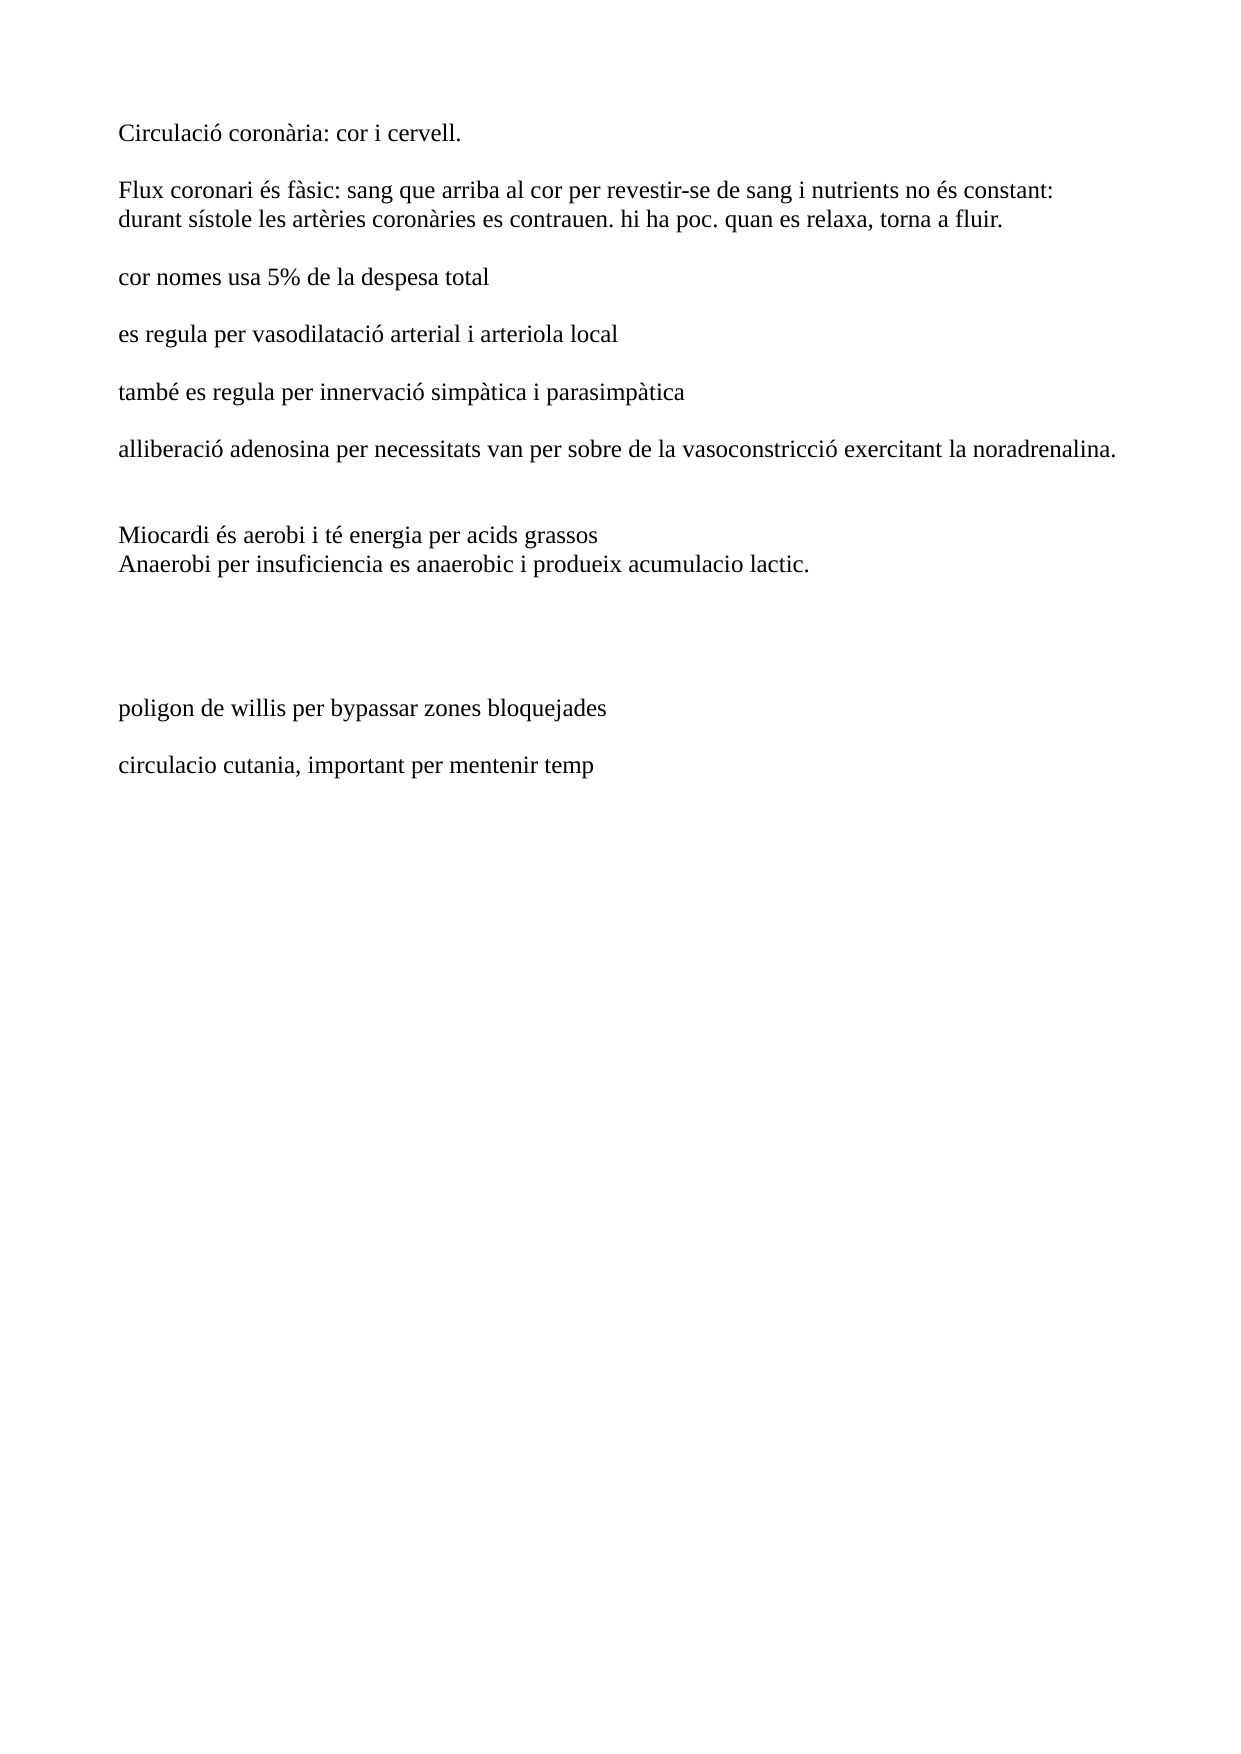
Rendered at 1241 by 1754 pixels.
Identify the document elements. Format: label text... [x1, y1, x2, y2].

text alliberació adenosina per necessitats van per sobre de la vasoconstricció exercitant la noradrenalina. [118, 434, 1122, 463]
text Miocardi és aerobi i té energia per acids grassos [118, 521, 1122, 549]
text Anaerobi per insuficiencia es anaerobic i produeix acumulacio lactic. [118, 549, 1122, 578]
text circulacio cutania, important per mentenir temp [118, 751, 1122, 779]
text cor nomes usa 5% de la despesa total [118, 262, 1122, 291]
text Flux coronari és fàsic: sang que arriba al cor per revestir-se de sang i nutrients no és constant: durant sístole les artèries coronàries es contrauen. hi ha poc. quan es relaxa, torna a fluir. [118, 176, 1122, 233]
text es regula per vasodilatació arterial i arteriola local [118, 319, 1122, 348]
text també es regula per innervació simpàtica i parasimpàtica [118, 377, 1122, 406]
text poligon de willis per bypassar zones bloquejades [118, 693, 1122, 722]
text Circulació coronària: cor i cervell. [118, 118, 1122, 147]
